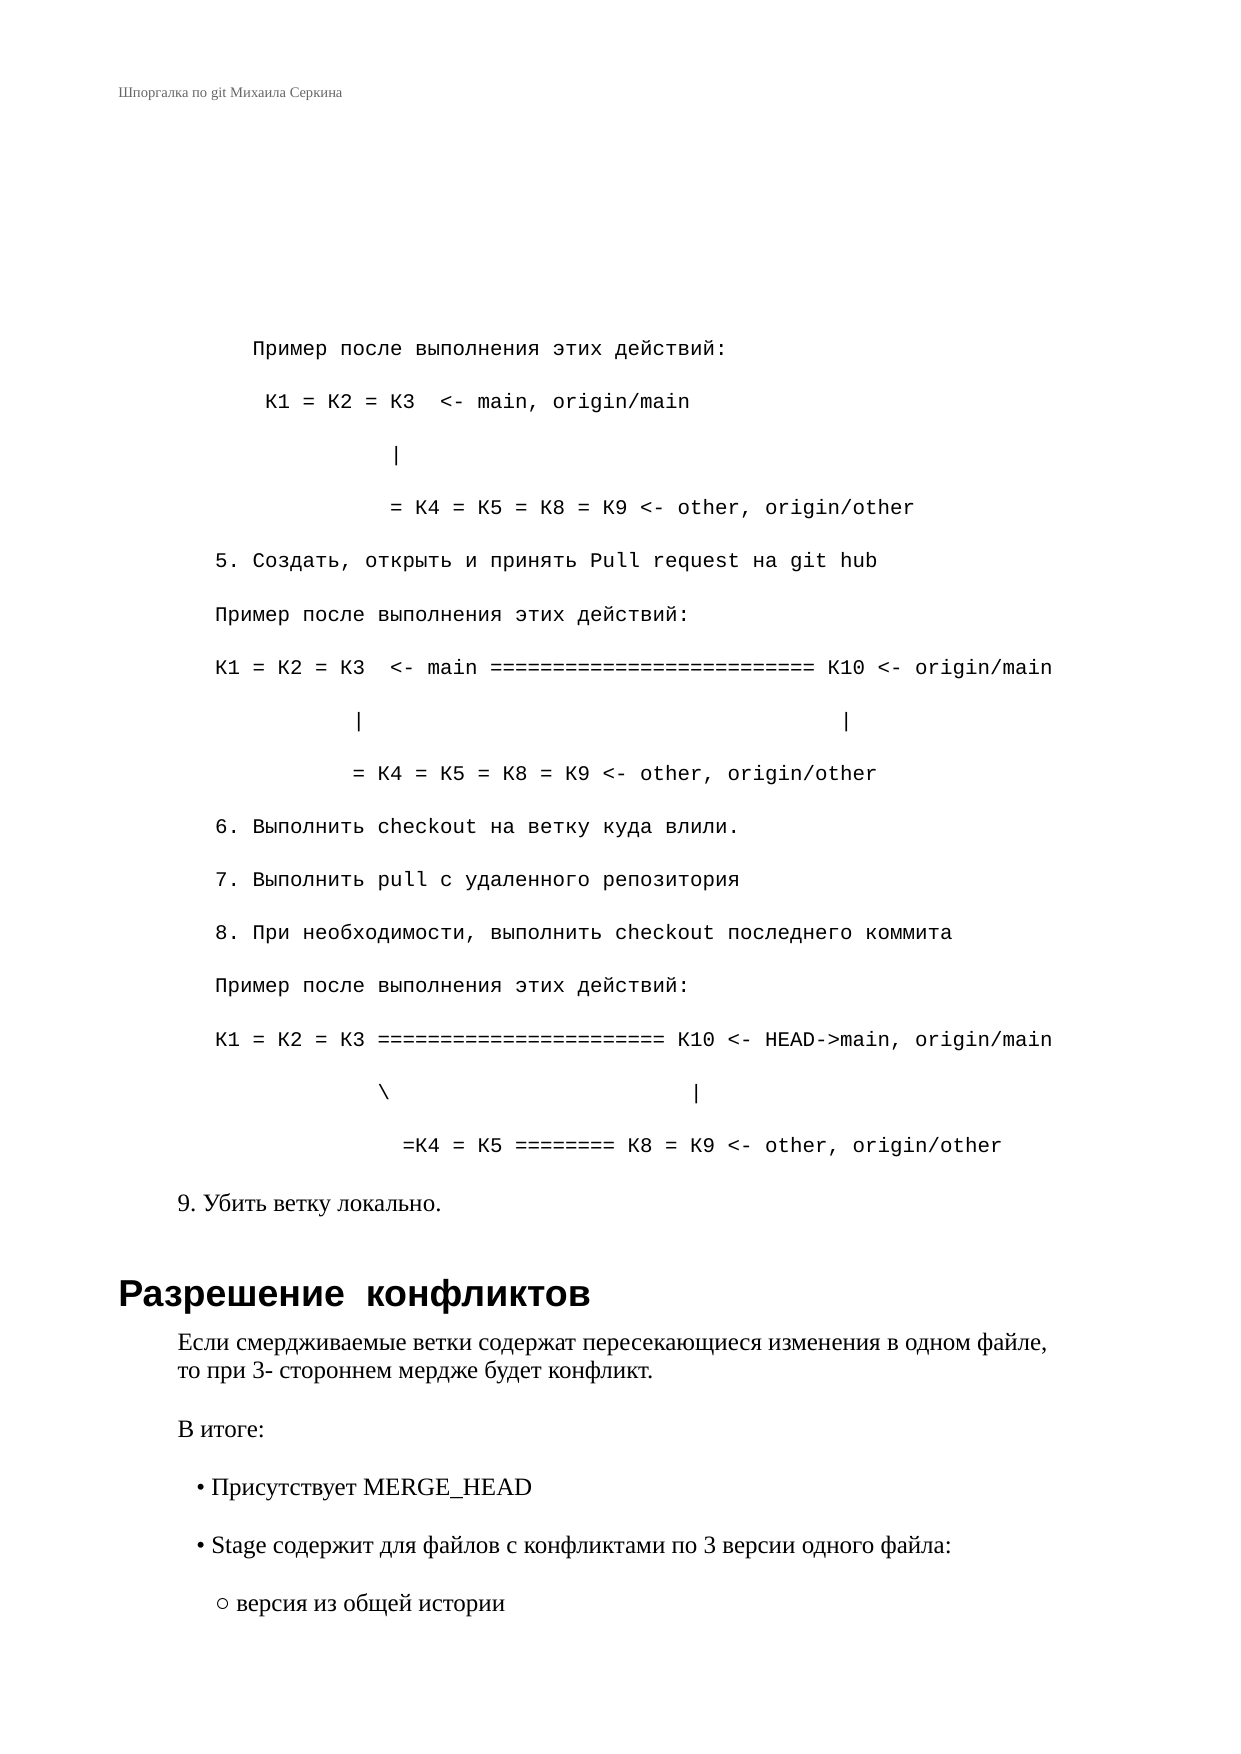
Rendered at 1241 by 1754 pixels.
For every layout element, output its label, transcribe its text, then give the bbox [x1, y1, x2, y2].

text = К4 = К5 = К8 = К9 <- other, origin/other [177, 497, 1063, 521]
text • Присутствует MERGE_HEAD [177, 1472, 1063, 1501]
text = К4 = К5 = К8 = К9 <- other, origin/other [177, 763, 1063, 787]
text В итоге: [177, 1414, 1063, 1442]
subtitle Разрешение конфликтов [118, 1271, 1122, 1314]
text 9. Убить ветку локально. [177, 1188, 1063, 1217]
text К1 = К2 = К3 ======================= К10 <- HEAD->main, origin/main [177, 1028, 1063, 1052]
text 7. Выполнить pull с удаленного репозитория [177, 869, 1063, 893]
text Пример после выполнения этих действий: [177, 603, 1063, 627]
text К1 = К2 = К3 <- main, origin/main [177, 391, 1063, 415]
text 8. При необходимости, выполнить checkout последнего коммита [177, 922, 1063, 946]
text ○ версия из общей истории [177, 1588, 1063, 1617]
text Пример после выполнения этих действий: [177, 975, 1063, 999]
text 6. Выполнить checkout на ветку куда влили. [177, 816, 1063, 840]
text Пример после выполнения этих действий: [177, 338, 1063, 362]
text К1 = К2 = К3 <- main ========================== К10 <- origin/main [177, 657, 1063, 680]
text • Stage содержит для файлов с конфликтами по 3 версии одного файла: [177, 1530, 1063, 1559]
text 5. Создать, открыть и принять Pull request на git hub [177, 550, 1063, 574]
text =К4 = К5 ======== К8 = К9 <- other, origin/other [177, 1135, 1063, 1158]
text \ | [177, 1082, 1063, 1105]
text | | [177, 710, 1063, 733]
text | [177, 444, 1063, 468]
text Если смердживаемые ветки содержат пересекающиеся изменения в одном файле, то при 3- стороннем мердже будет конфликт. [177, 1327, 1063, 1384]
